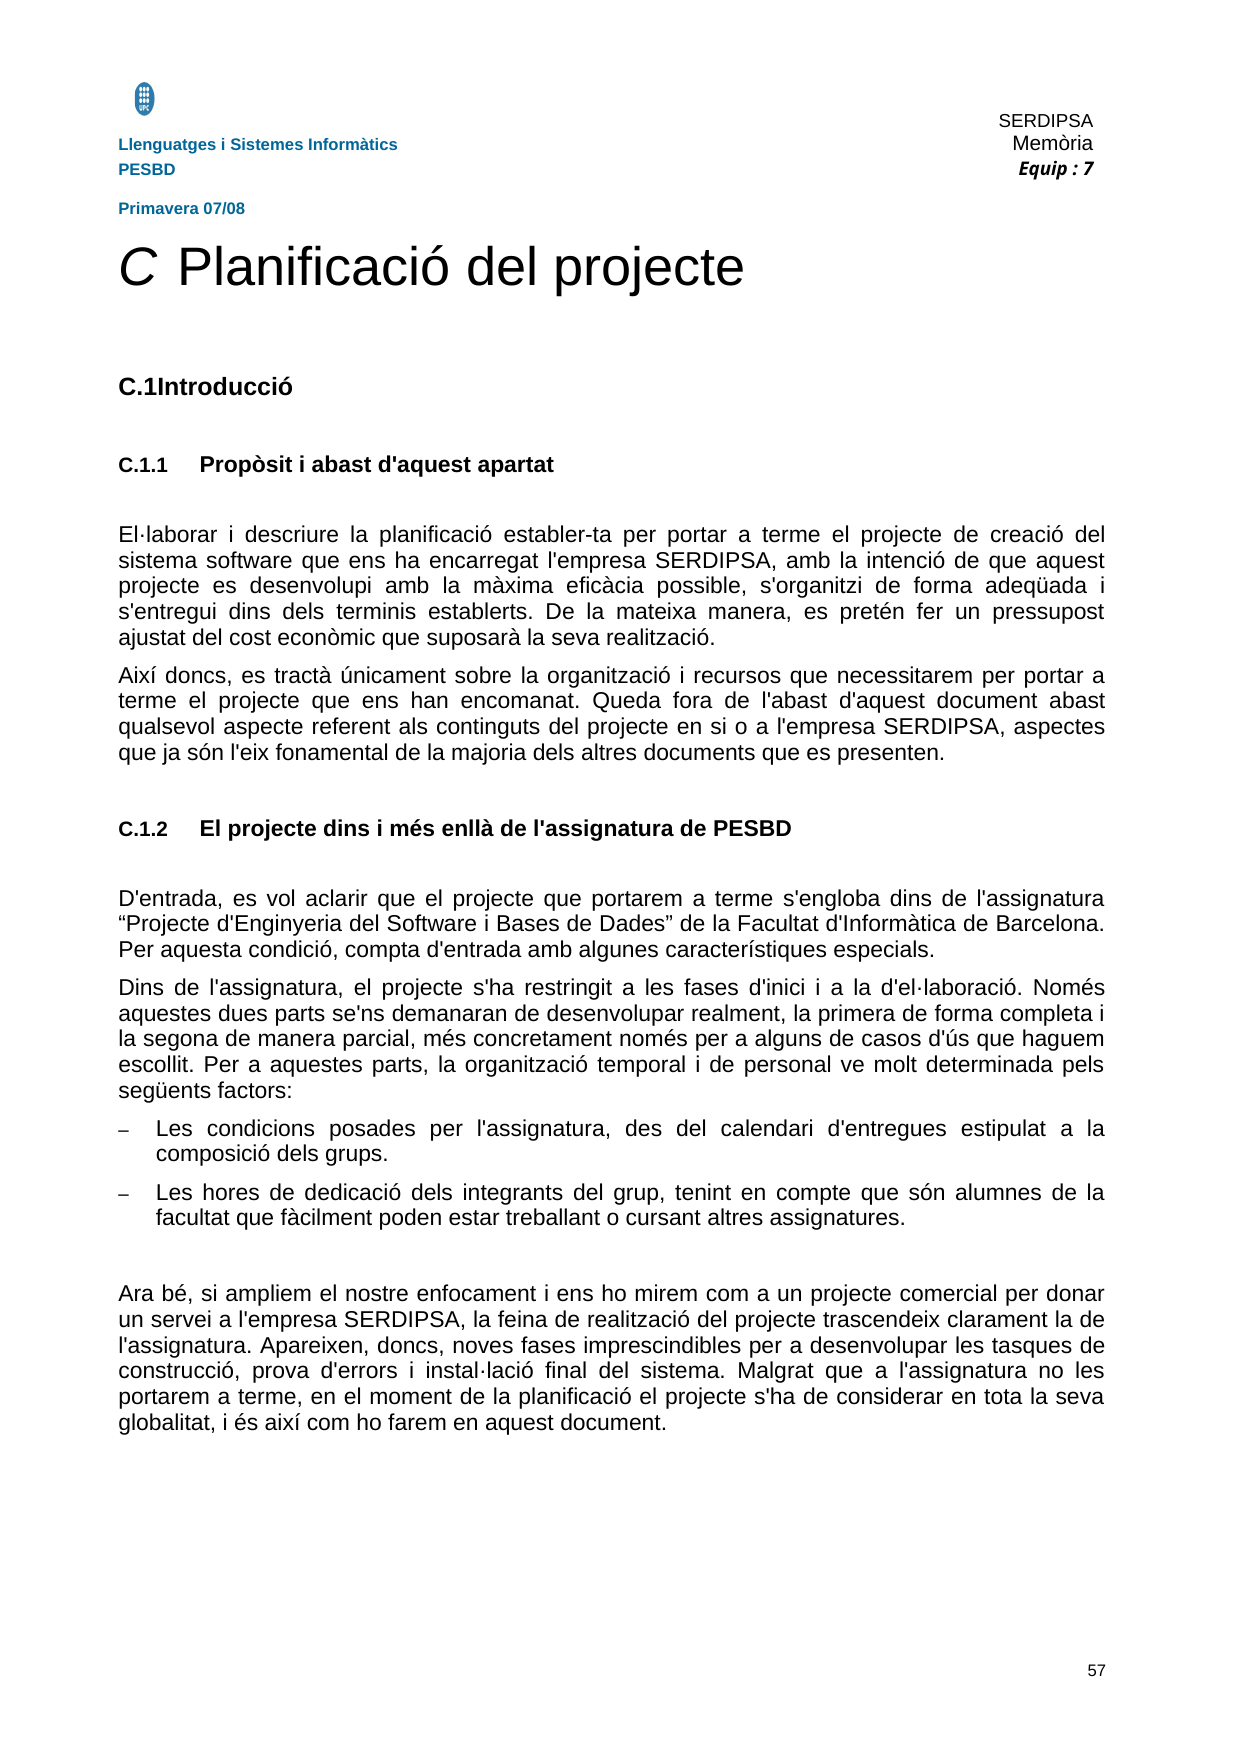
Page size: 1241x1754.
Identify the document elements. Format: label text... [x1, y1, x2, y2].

text Ara bé, si ampliem el nostre enfocament i ens ho mirem com a un projecte comercial per donar un servei a l'empresa SERDIPSA, la feina de realització del projecte trascendeix clarament la de l'assignatura. Apareixen, doncs, noves fases imprescindibles per a desenvolupar les tasques de construcció, prova d'errors i instal·lació final del sistema. Malgrat que a l'assignatura no les portarem a terme, en el moment de la planificació el projecte s'ha de considerar en tota la seva globalitat, i és així com ho farem en aquest document. [118, 1281, 1106, 1435]
subtitle Planificació del projecte [118, 236, 1106, 297]
text Dins de l'assignatura, el projecte s'ha restringit a les fases d'inici i a la d'el·laboració. Només aquestes dues parts se'ns demanaran de desenvolupar realment, la primera de forma completa i la segona de manera parcial, més concretament només per a alguns de casos d'ús que haguem escollit. Per a aquestes parts, la organització temporal i de personal ve molt determinada pels següents factors: [118, 975, 1106, 1103]
list Les condicions posades per l'assignatura, des del calendari d'entregues estipulat a la composició dels grups. [118, 1115, 1106, 1167]
text Així doncs, es tractà únicament sobre la organització i recursos que necessitarem per portar a terme el projecte que ens han encomanat. Queda fora de l'abast d'aquest document abast qualsevol aspecte referent als continguts del projecte en si o a l'empresa SERDIPSA, aspectes que ja són l'eix fonamental de la majoria dels altres documents que es presenten. [118, 662, 1106, 765]
subtitle El projecte dins i més enllà de l'assignatura de PESBD [118, 815, 1106, 841]
list Les hores de dedicació dels integrants del grup, tenint en compte que són alumnes de la facultat que fàcilment poden estar treballant o cursant altres assignatures. [118, 1179, 1106, 1230]
text D'entrada, es vol aclarir que el projecte que portarem a terme s'engloba dins de l'assignatura “Projecte d'Enginyeria del Software i Bases de Dades” de la Facultat d'Informàtica de Barcelona. Per aquesta condició, compta d'entrada amb algunes característiques especials. [118, 885, 1106, 962]
subtitle Introducció [118, 373, 1106, 401]
subtitle Propòsit i abast d'aquest apartat [118, 452, 1106, 477]
text El·laborar i descriure la planificació establer-ta per portar a terme el projecte de creació del sistema software que ens ha encarregat l'empresa SERDIPSA, amb la intenció de que aquest projecte es desenvolupi amb la màxima eficàcia possible, s'organitzi de forma adeqüada i s'entregui dins dels terminis establerts. De la mateixa manera, es pretén fer un pressupost ajustat del cost econòmic que suposarà la seva realització. [118, 522, 1106, 650]
